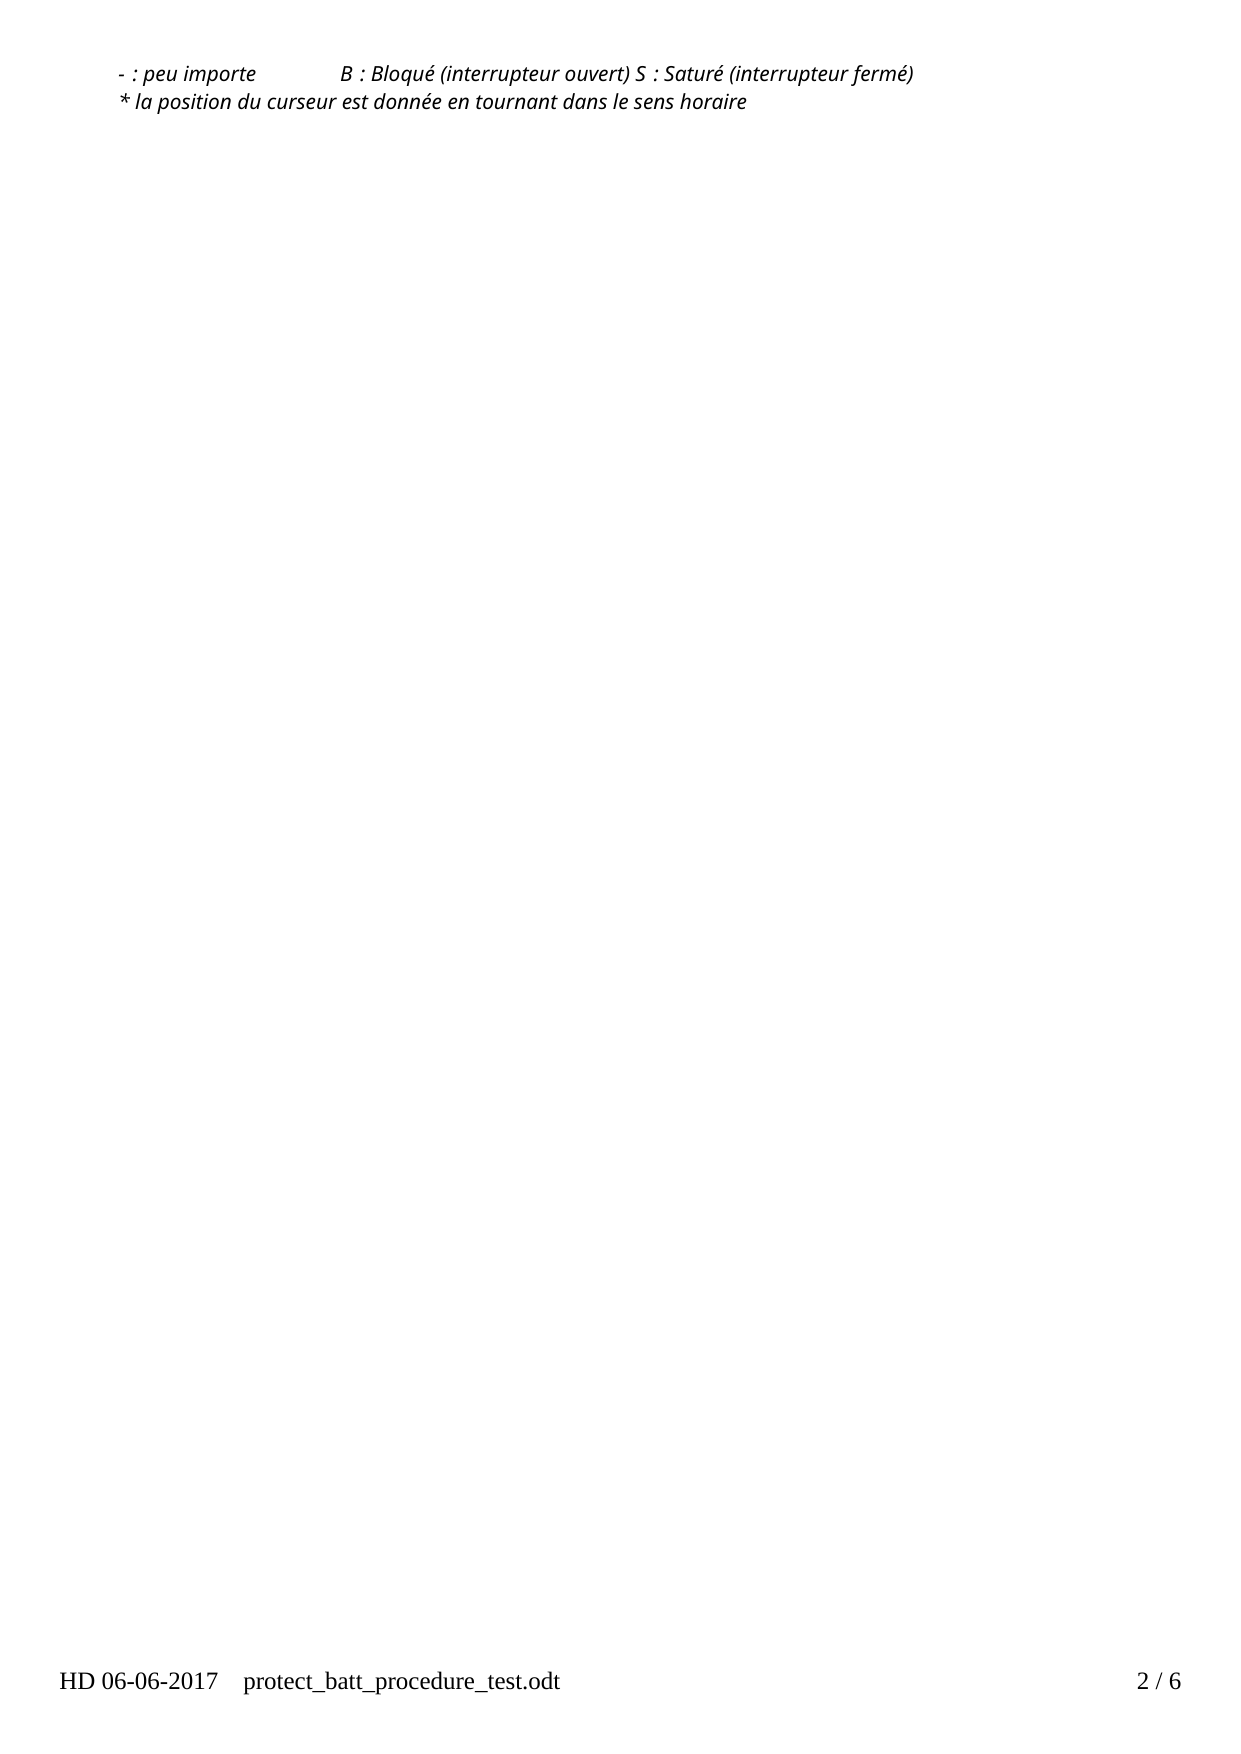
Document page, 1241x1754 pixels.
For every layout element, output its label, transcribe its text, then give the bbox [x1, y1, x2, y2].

text - : peu importe B : Bloqué (interrupteur ouvert) S : Saturé (interrupteur fermé) [118, 59, 1181, 87]
text * la position du curseur est donnée en tournant dans le sens horaire [118, 87, 1181, 116]
